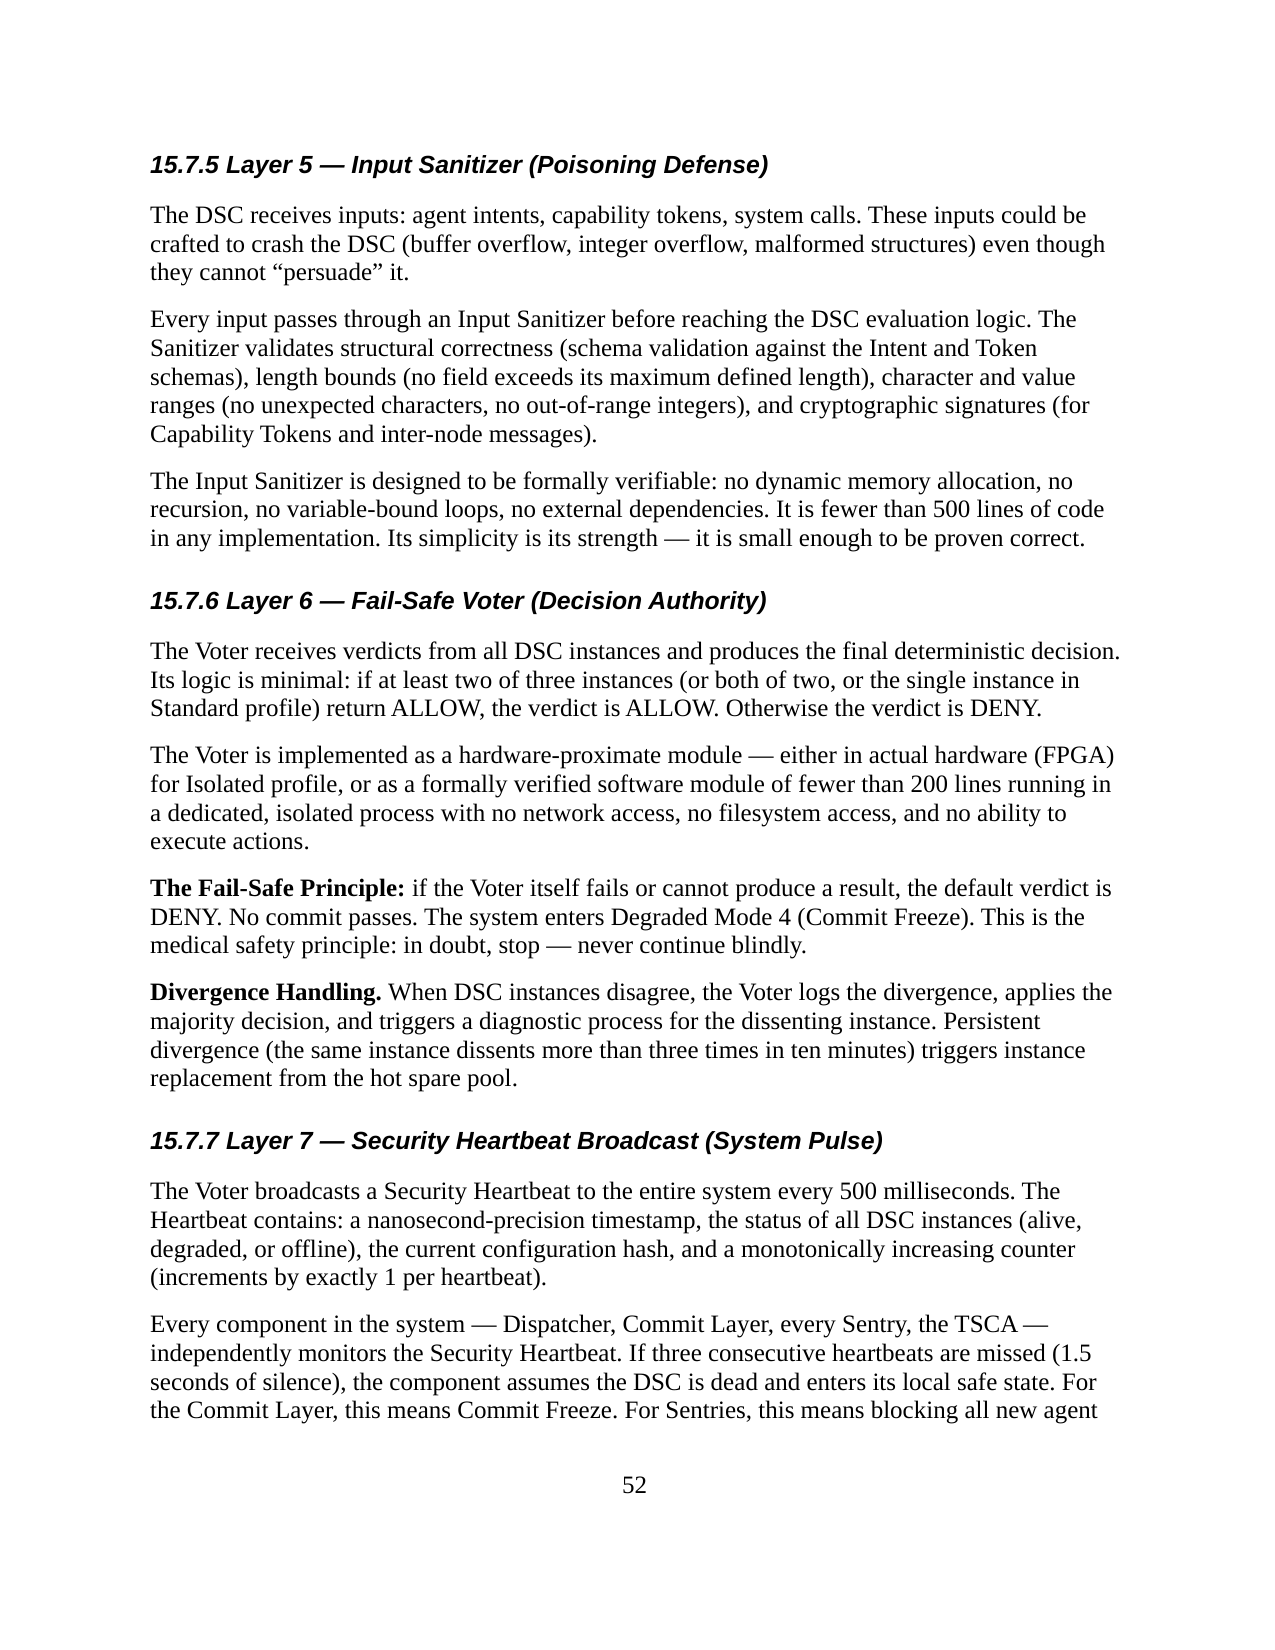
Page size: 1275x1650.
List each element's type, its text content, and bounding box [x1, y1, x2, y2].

subtitle 15.7.5 Layer 5 — Input Sanitizer (Poisoning Defense) [150, 150, 1125, 178]
text Divergence Handling. When DSC instances disagree, the Voter logs the divergence, applies the majority decision, and triggers a diagnostic process for the dissenting instance. Persistent divergence (the same instance dissents more than three times in ten minutes) triggers instance replacement from the hot spare pool. [150, 977, 1125, 1092]
text The Voter receives verdicts from all DSC instances and produces the final deterministic decision. Its logic is minimal: if at least two of three instances (or both of two, or the single instance in Standard profile) return ALLOW, the verdict is ALLOW. Otherwise the verdict is DENY. [150, 636, 1125, 722]
text Every component in the system — Dispatcher, Commit Layer, every Sentry, the TSCA — independently monitors the Security Heartbeat. If three consecutive heartbeats are missed (1.5 seconds of silence), the component assumes the DSC is dead and enters its local safe state. For the Commit Layer, this means Commit Freeze. For Sentries, this means blocking all new agent [150, 1309, 1125, 1424]
text The DSC receives inputs: agent intents, capability tokens, system calls. These inputs could be crafted to crash the DSC (buffer overflow, integer overflow, malformed structures) even though they cannot “persuade” it. [150, 200, 1125, 286]
text The Voter is implemented as a hardware-proximate module — either in actual hardware (FPGA) for Isolated profile, or as a formally verified software module of fewer than 200 lines running in a dedicated, isolated process with no network access, no filesystem access, and no ability to execute actions. [150, 740, 1125, 855]
text The Input Sanitizer is designed to be formally verifiable: no dynamic memory allocation, no recursion, no variable-bound loops, no external dependencies. It is fewer than 500 lines of code in any implementation. Its simplicity is its strength — it is small enough to be proven correct. [150, 466, 1125, 552]
text Every input passes through an Input Sanitizer before reaching the DSC evaluation logic. The Sanitizer validates structural correctness (schema validation against the Intent and Token schemas), length bounds (no field exceeds its maximum defined length), character and value ranges (no unexpected characters, no out-of-range integers), and cryptographic signatures (for Capability Tokens and inter-node messages). [150, 304, 1125, 448]
text The Voter broadcasts a Security Heartbeat to the entire system every 500 milliseconds. The Heartbeat contains: a nanosecond-precision timestamp, the status of all DSC instances (alive, degraded, or offline), the current configuration hash, and a monotonically increasing counter (increments by exactly 1 per heartbeat). [150, 1176, 1125, 1291]
subtitle 15.7.6 Layer 6 — Fail-Safe Voter (Decision Authority) [150, 586, 1125, 614]
text The Fail-Safe Principle: if the Voter itself fails or cannot produce a result, the default verdict is DENY. No commit passes. The system enters Degraded Mode 4 (Commit Freeze). This is the medical safety principle: in doubt, stop — never continue blindly. [150, 873, 1125, 959]
subtitle 15.7.7 Layer 7 — Security Heartbeat Broadcast (System Pulse) [150, 1126, 1125, 1155]
